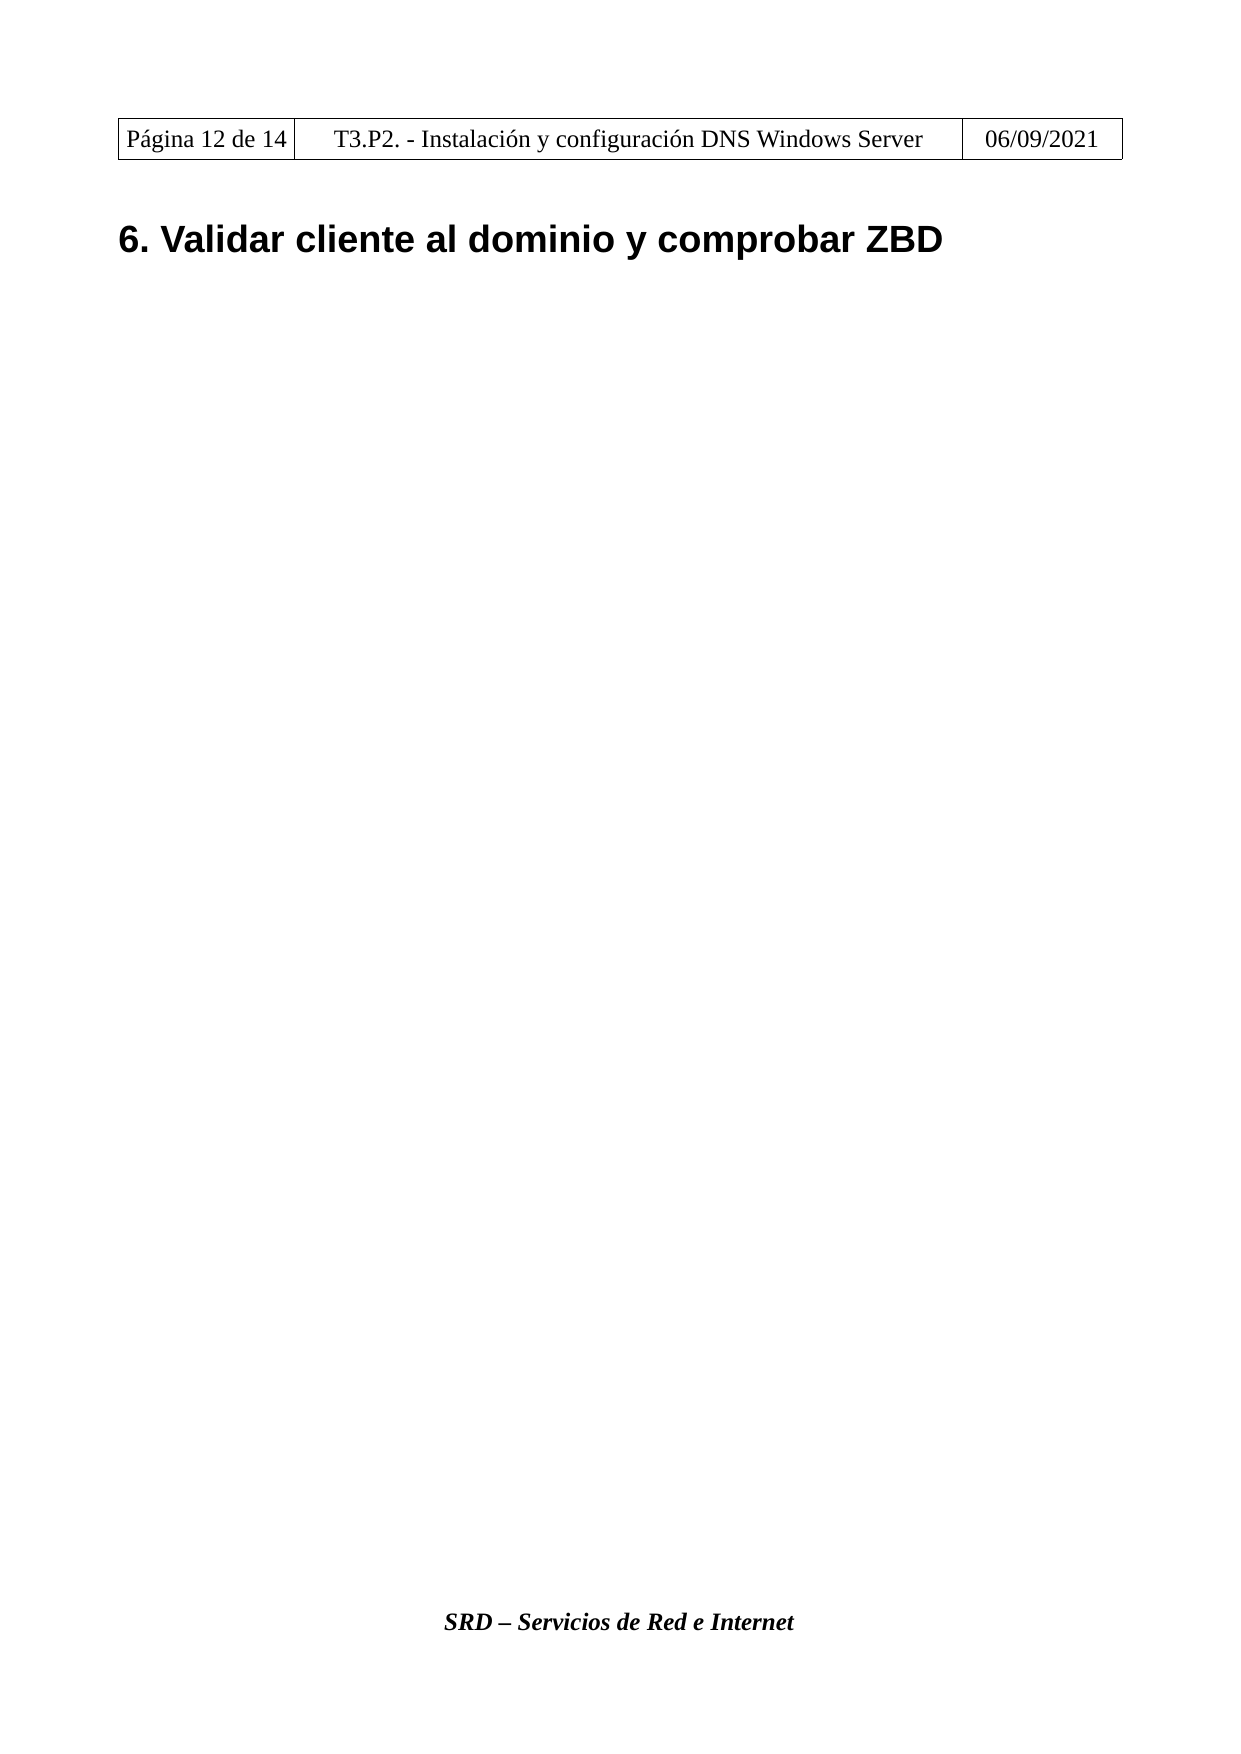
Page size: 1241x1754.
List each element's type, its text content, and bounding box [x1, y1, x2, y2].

subtitle 6. Validar cliente al dominio y comprobar ZBD [118, 217, 1122, 260]
